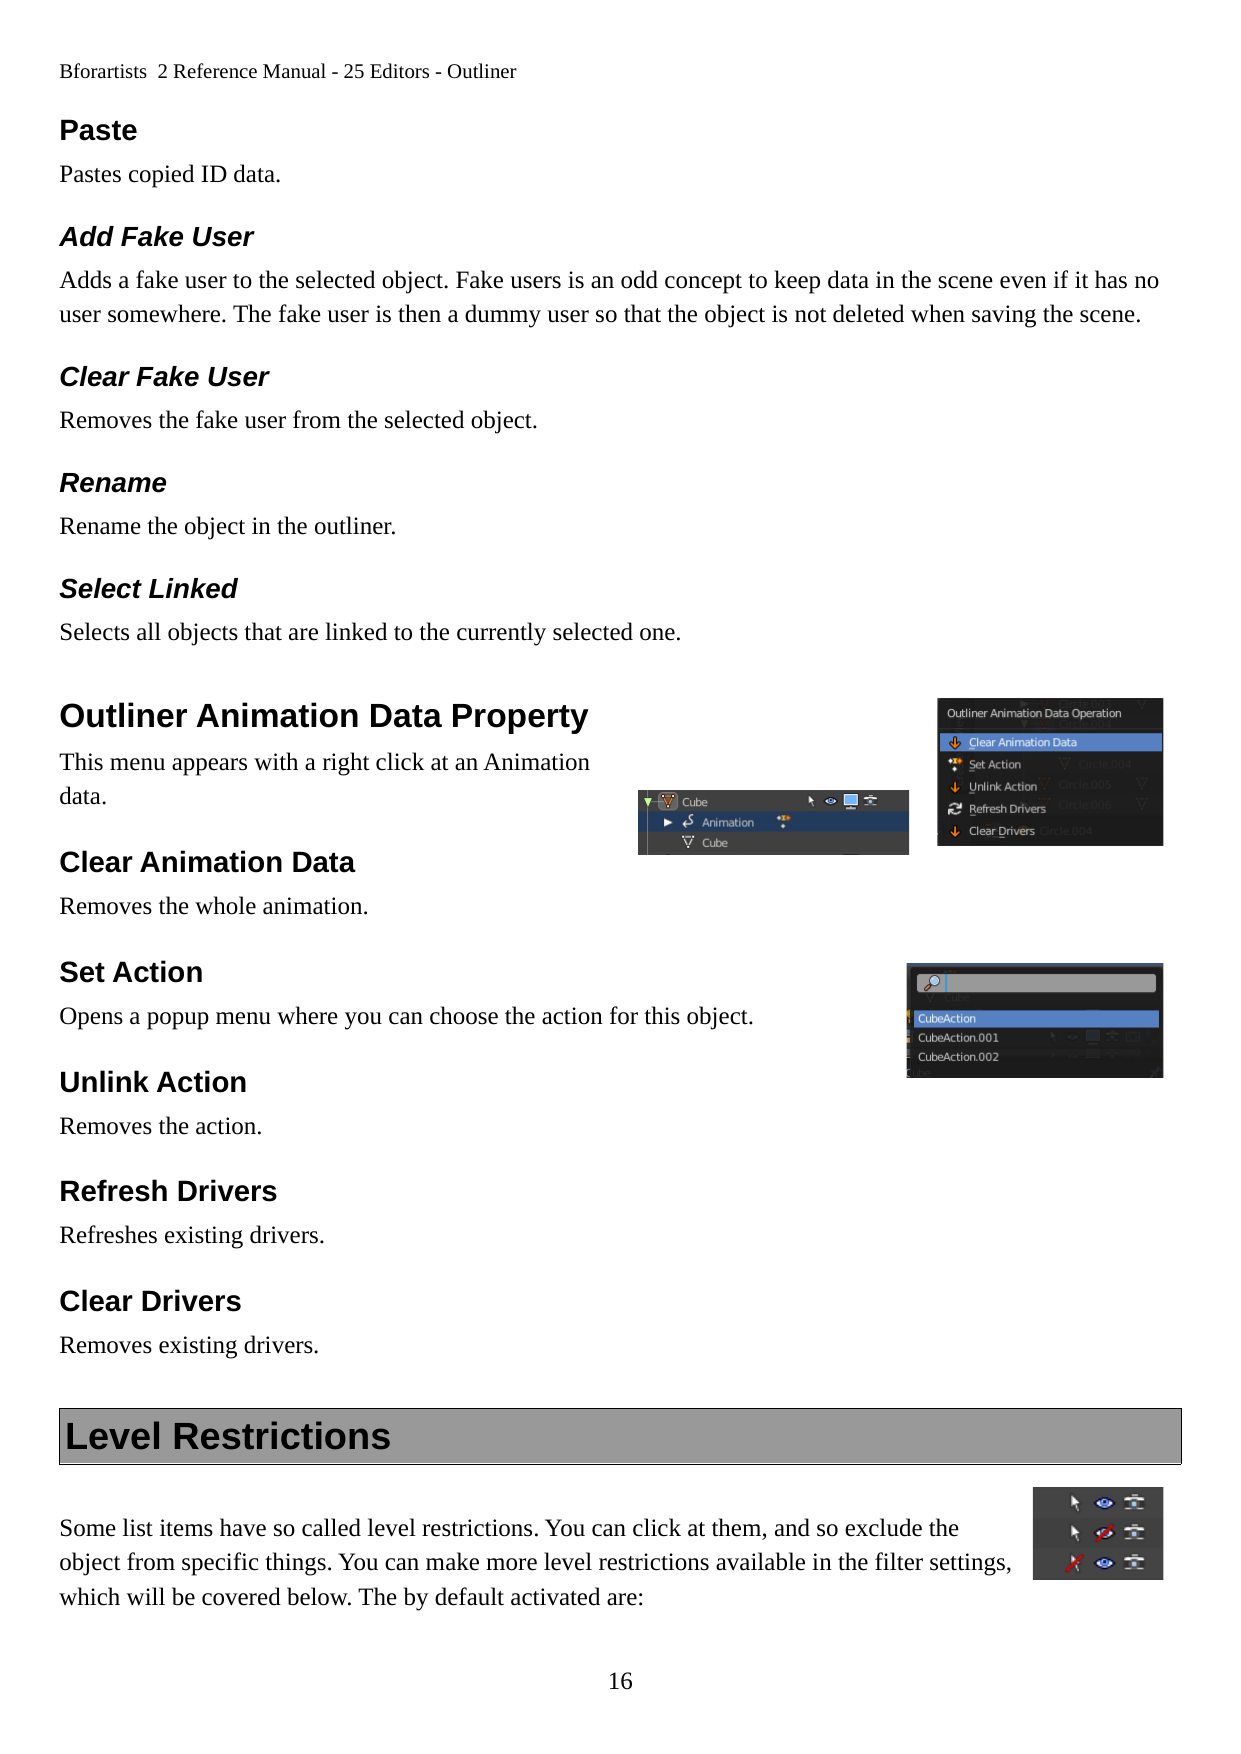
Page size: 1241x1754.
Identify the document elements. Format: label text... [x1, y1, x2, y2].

subtitle Clear Fake User [59, 361, 1181, 393]
subtitle Outliner Animation Data Property [59, 695, 1181, 734]
table_header Level Restrictions [60, 1409, 1181, 1463]
text Selects all objects that are linked to the currently selected one. [59, 617, 1181, 646]
subtitle Set Action [59, 954, 1181, 988]
picture [937, 698, 1164, 846]
text Some list items have so called level restrictions. You can click at them, and so exclude the object from specific things. You can make more level restrictions available in the filter settings, which will be covered below. The by default activated are: [59, 1513, 1181, 1610]
subtitle Rename [59, 467, 1181, 499]
text Adds a fake user to the selected object. Fake users is an odd concept to keep data in the scene even if it has no user somewhere. The fake user is then a dummy user so that the object is not deleted when saving the scene. [59, 265, 1181, 328]
text Opens a popup menu where you can choose the action for this object. [59, 1001, 906, 1029]
picture [638, 790, 910, 855]
text Removes the fake user from the selected object. [59, 405, 1181, 434]
subtitle Paste [59, 113, 1181, 146]
picture [1032, 1487, 1164, 1580]
subtitle Clear Animation Data [59, 845, 1181, 878]
subtitle Select Linked [59, 573, 1181, 604]
text Removes the whole animation. [59, 891, 1181, 920]
text Refreshes existing drivers. [59, 1221, 1181, 1249]
subtitle Add Fake User [59, 220, 1181, 252]
text Removes existing drivers. [59, 1331, 1181, 1359]
text Removes the action. [59, 1111, 1181, 1139]
subtitle Refresh Drivers [59, 1174, 1181, 1208]
text This menu appears with a right click at an Animation data. [59, 747, 937, 810]
text Rename the object in the outliner. [59, 511, 1181, 540]
subtitle Unlink Action [59, 1064, 1181, 1098]
text Pastes copied ID data. [59, 159, 1181, 188]
subtitle Clear Drivers [59, 1284, 1181, 1318]
picture [906, 963, 1164, 1078]
